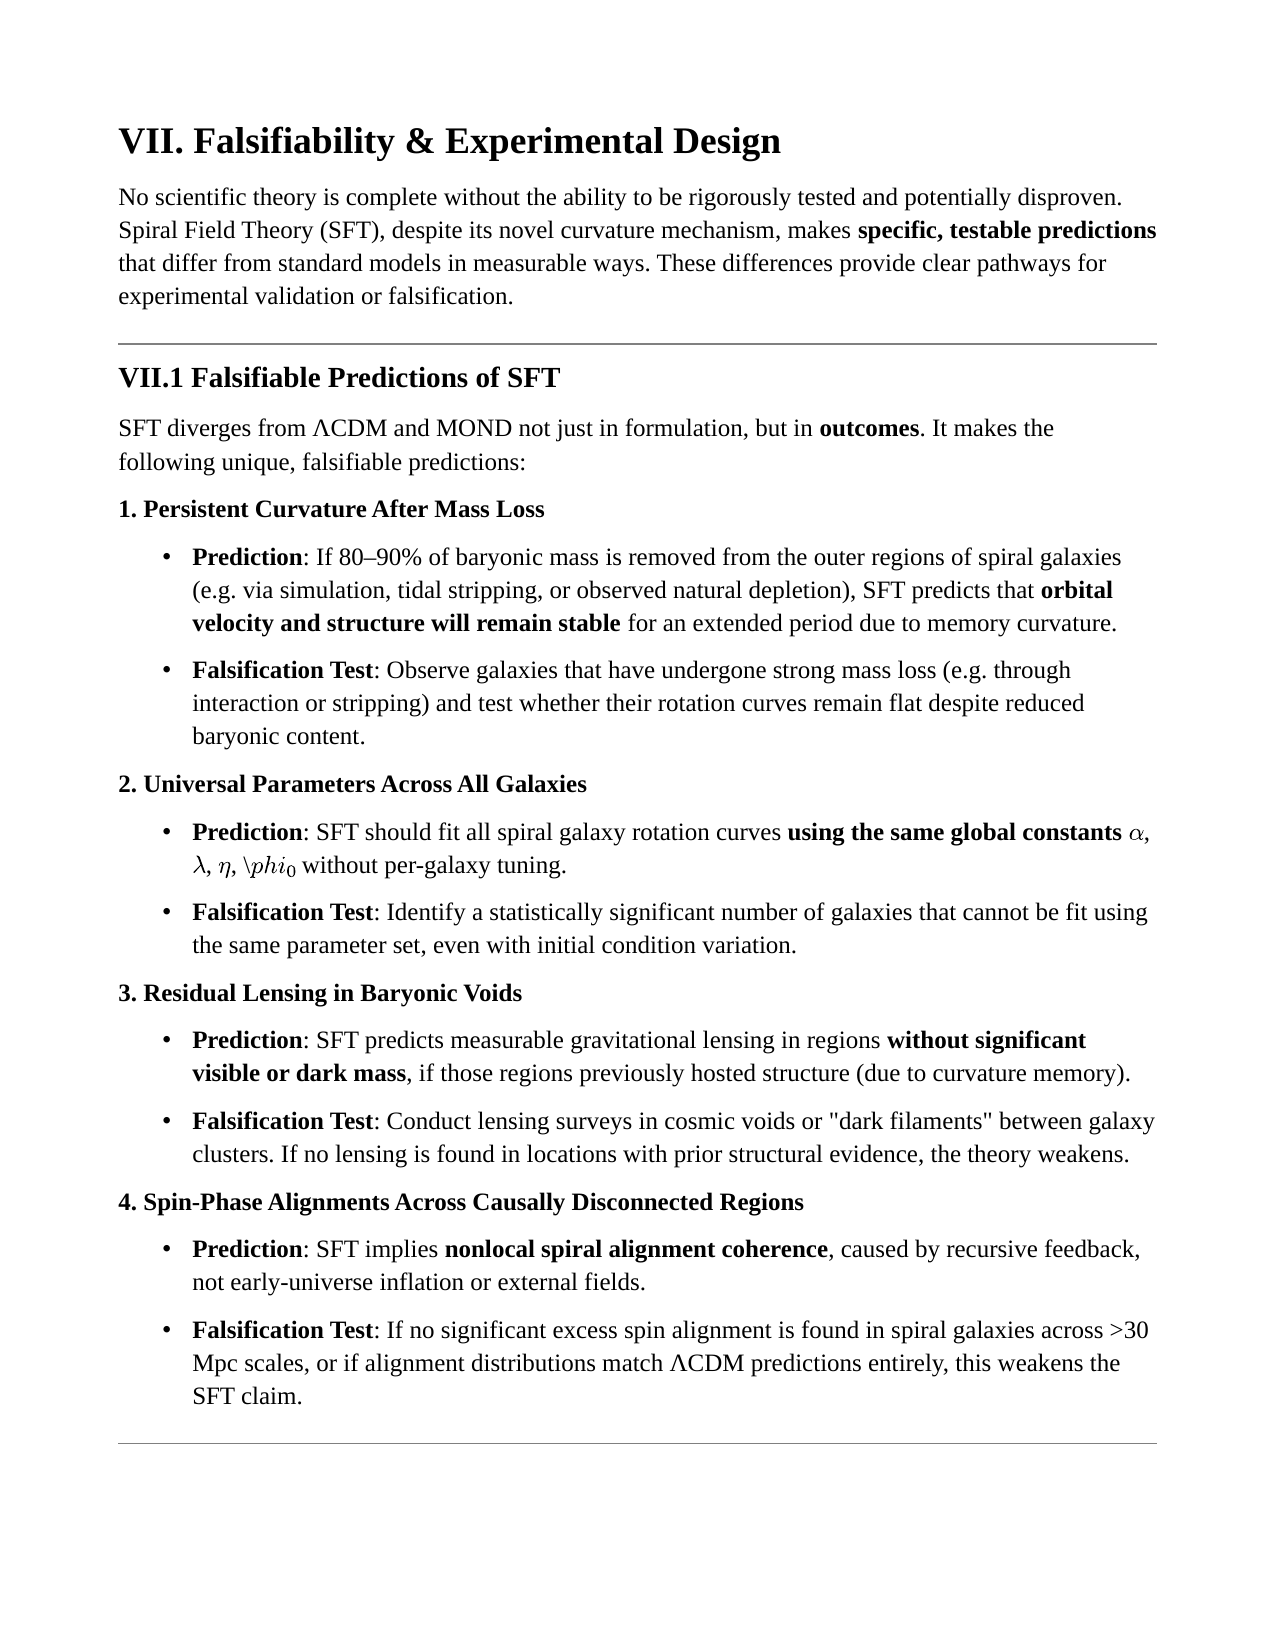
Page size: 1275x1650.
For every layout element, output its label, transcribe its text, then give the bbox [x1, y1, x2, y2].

list Prediction: If 80–90% of baryonic mass is removed from the outer regions of spiral galaxies (e.g. via simulation, tidal stripping, or observed natural depletion), SFT predicts that orbital velocity and structure will remain stable for an extended period due to memory curvature. [162, 542, 1157, 637]
list Prediction: SFT implies nonlocal spiral alignment coherence, caused by recursive feedback, not early-universe inflation or external fields. [162, 1234, 1157, 1296]
subtitle VII. Falsifiability & Experimental Design [118, 118, 1157, 161]
subtitle 2. Universal Parameters Across All Galaxies [118, 769, 1157, 798]
text SFT diverges from ΛCDM and MOND not just in formulation, but in outcomes. It makes the following unique, falsifiable predictions: [118, 413, 1157, 475]
list Prediction: SFT should fit all spiral galaxy rotation curves using the same global constants , , , \ without per-galaxy tuning. [162, 817, 1157, 878]
subtitle 3. Residual Lensing in Baryonic Voids [118, 978, 1157, 1007]
subtitle VII.1 Falsifiable Predictions of SFT [118, 360, 1157, 394]
list Falsification Test: Conduct lensing surveys in cosmic voids or "dark filaments" between galaxy clusters. If no lensing is found in locations with prior structural evidence, the theory weakens. [162, 1106, 1157, 1168]
text No scientific theory is complete without the ability to be rigorously tested and potentially disproven. Spiral Field Theory (SFT), despite its novel curvature mechanism, makes specific, testable predictions that differ from standard models in measurable ways. These differences provide clear pathways for experimental validation or falsification. [118, 182, 1157, 310]
list Falsification Test: Observe galaxies that have undergone strong mass loss (e.g. through interaction or stripping) and test whether their rotation curves remain flat despite reduced baryonic content. [162, 655, 1157, 750]
list Falsification Test: If no significant excess spin alignment is found in spiral galaxies across >30 Mpc scales, or if alignment distributions match ΛCDM predictions entirely, this weakens the SFT claim. [162, 1315, 1157, 1410]
list Falsification Test: Identify a statistically significant number of galaxies that cannot be fit using the same parameter set, even with initial condition variation. [162, 897, 1157, 959]
list Prediction: SFT predicts measurable gravitational lensing in regions without significant visible or dark mass, if those regions previously hosted structure (due to curvature memory). [162, 1026, 1157, 1087]
subtitle 1. Persistent Curvature After Mass Loss [118, 494, 1157, 523]
subtitle 4. Spin-Phase Alignments Across Causally Disconnected Regions [118, 1187, 1157, 1216]
